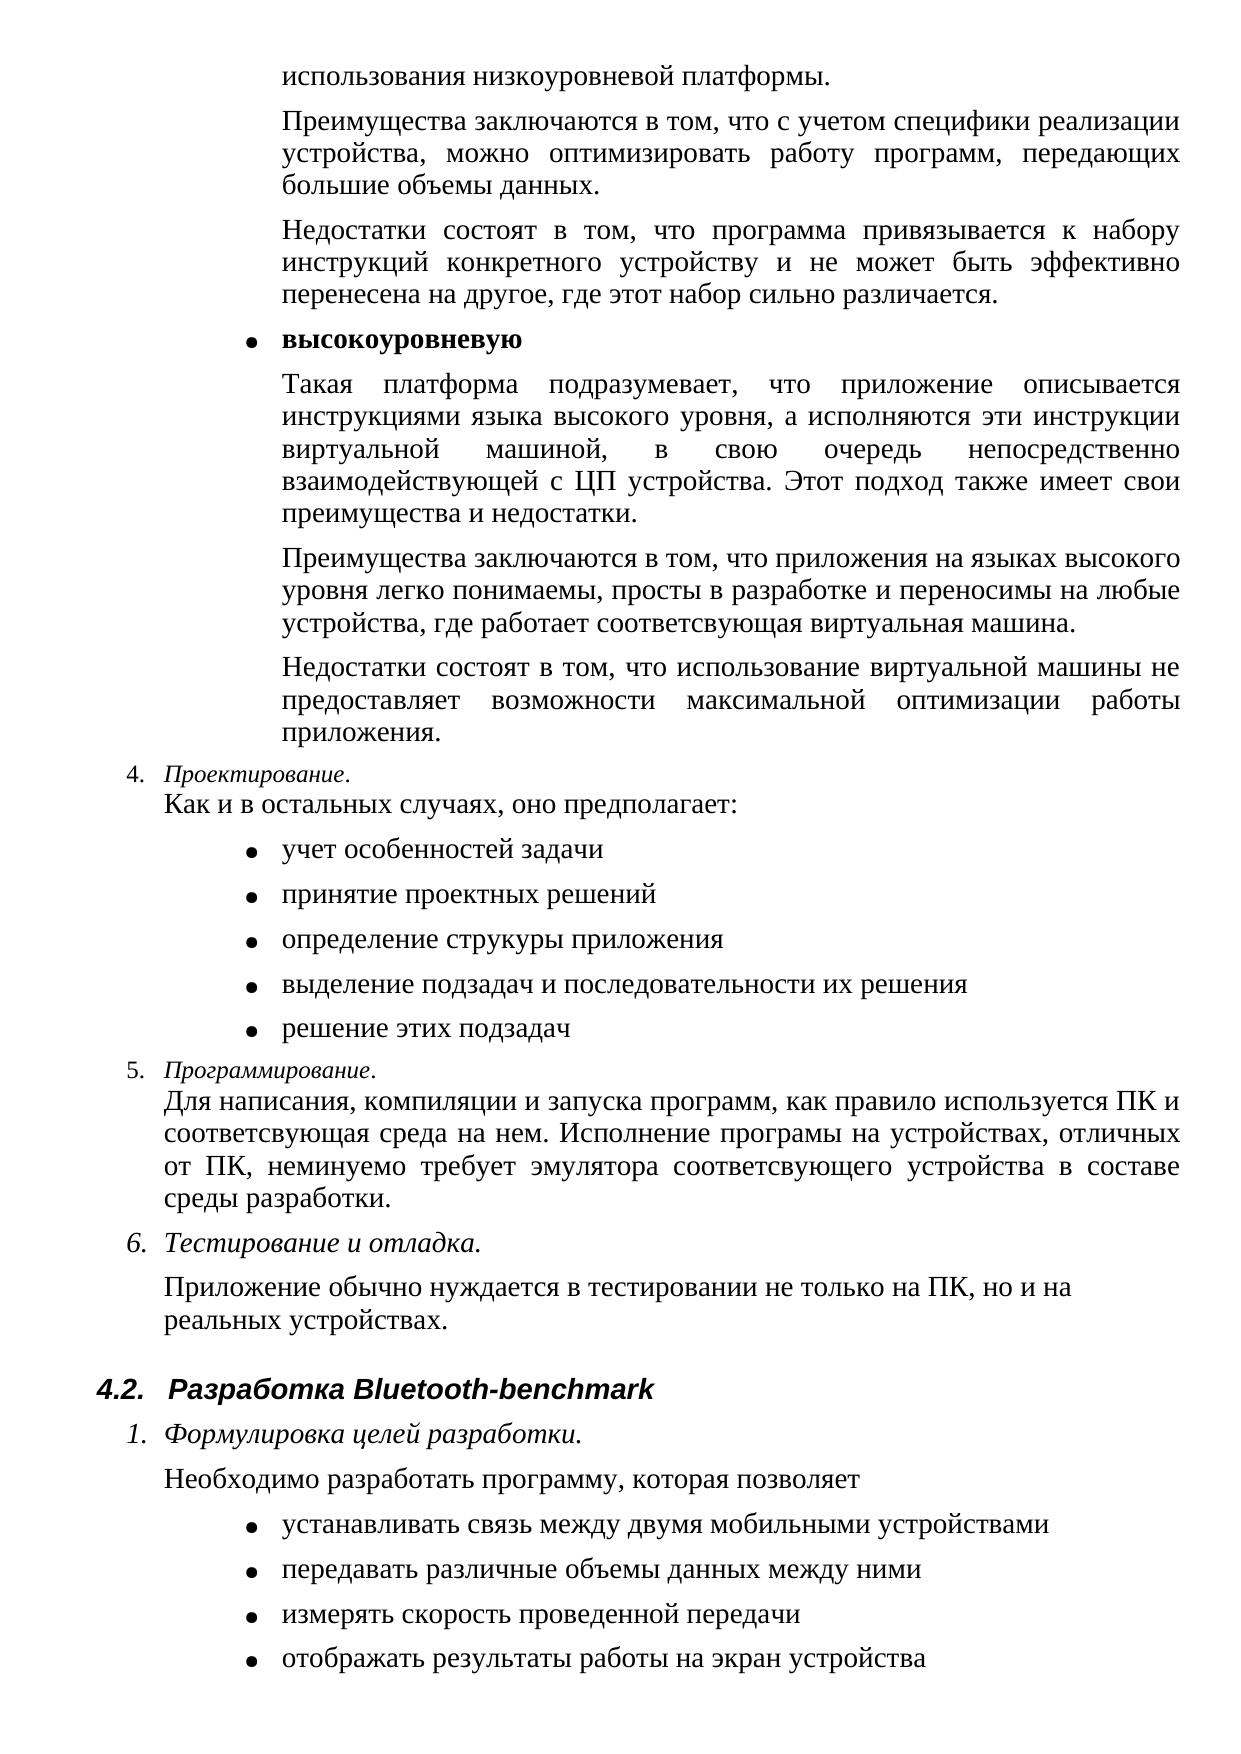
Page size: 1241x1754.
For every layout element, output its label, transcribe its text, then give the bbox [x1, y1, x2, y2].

list определение струкуры приложения [244, 922, 1181, 954]
subtitle Разработка Bluetooth-benchmark [88, 1373, 1181, 1405]
list Программирование. [126, 1057, 1181, 1084]
list устанавливать связь между двумя мобильными устройствами [244, 1507, 1181, 1540]
list Формулировка целей разработки. [126, 1418, 1181, 1450]
list Проектирование. [126, 760, 1181, 788]
list высокоуровневую [244, 323, 1181, 355]
list Недостатки состоят в том, что программа привязывается к набору инструкций конкретного устройству и не может быть эффективно перенесена на другое, где этот набор сильно различается. [244, 213, 1181, 310]
list решение этих подзадач [244, 1012, 1181, 1044]
list Такая платформа подразумевает, что приложение описывается инструкциями языка высокого уровня, а исполняются эти инструкции виртуальной машиной, в свою очередь непосредственно взаимодействующей с ЦП устройства. Этот подход также имеет свои преимущества и недостатки. [244, 367, 1181, 529]
list Для написания, компиляции и запуска программ, как правило используется ПК и соответсвующая среда на нем. Исполнение програмы на устройствах, отличных от ПК, неминуемо требует эмулятора соответсвующего устройства в составе среды разработки. [126, 1084, 1181, 1213]
list Приложение обычно нуждается в тестировании не только на ПК, но и на реальных устройствах. [126, 1271, 1181, 1335]
list передавать различные объемы данных между ними [244, 1552, 1181, 1584]
list Преимущества заключаются в том, что приложения на языках высокого уровня легко понимаемы, просты в разработке и переносимы на любые устройства, где работает соответсвующая виртуальная машина. [244, 541, 1181, 638]
list измерять скорость проведенной передачи [244, 1597, 1181, 1629]
list Преимущества заключаются в том, что с учетом специфики реализации устройства, можно оптимизировать работу программ, передающих большие объемы данных. [244, 104, 1181, 201]
list Как и в остальных случаях, оно предполагает: [126, 788, 1181, 820]
list Тестирование и отладка. [126, 1226, 1181, 1258]
list Недостатки состоят в том, что использование виртуальной машины не предоставляет возможности максимальной оптимизации работы приложения. [244, 651, 1181, 748]
list учет особенностей задачи [244, 833, 1181, 865]
list принятие проектных решений [244, 877, 1181, 910]
list выделение подзадач и последовательности их решения [244, 967, 1181, 999]
list использования низкоуровневой платформы. [244, 59, 1181, 91]
list Необходимо разработать программу, которая позволяет [126, 1463, 1181, 1495]
list отображать результаты работы на экран устройства [244, 1642, 1181, 1674]
